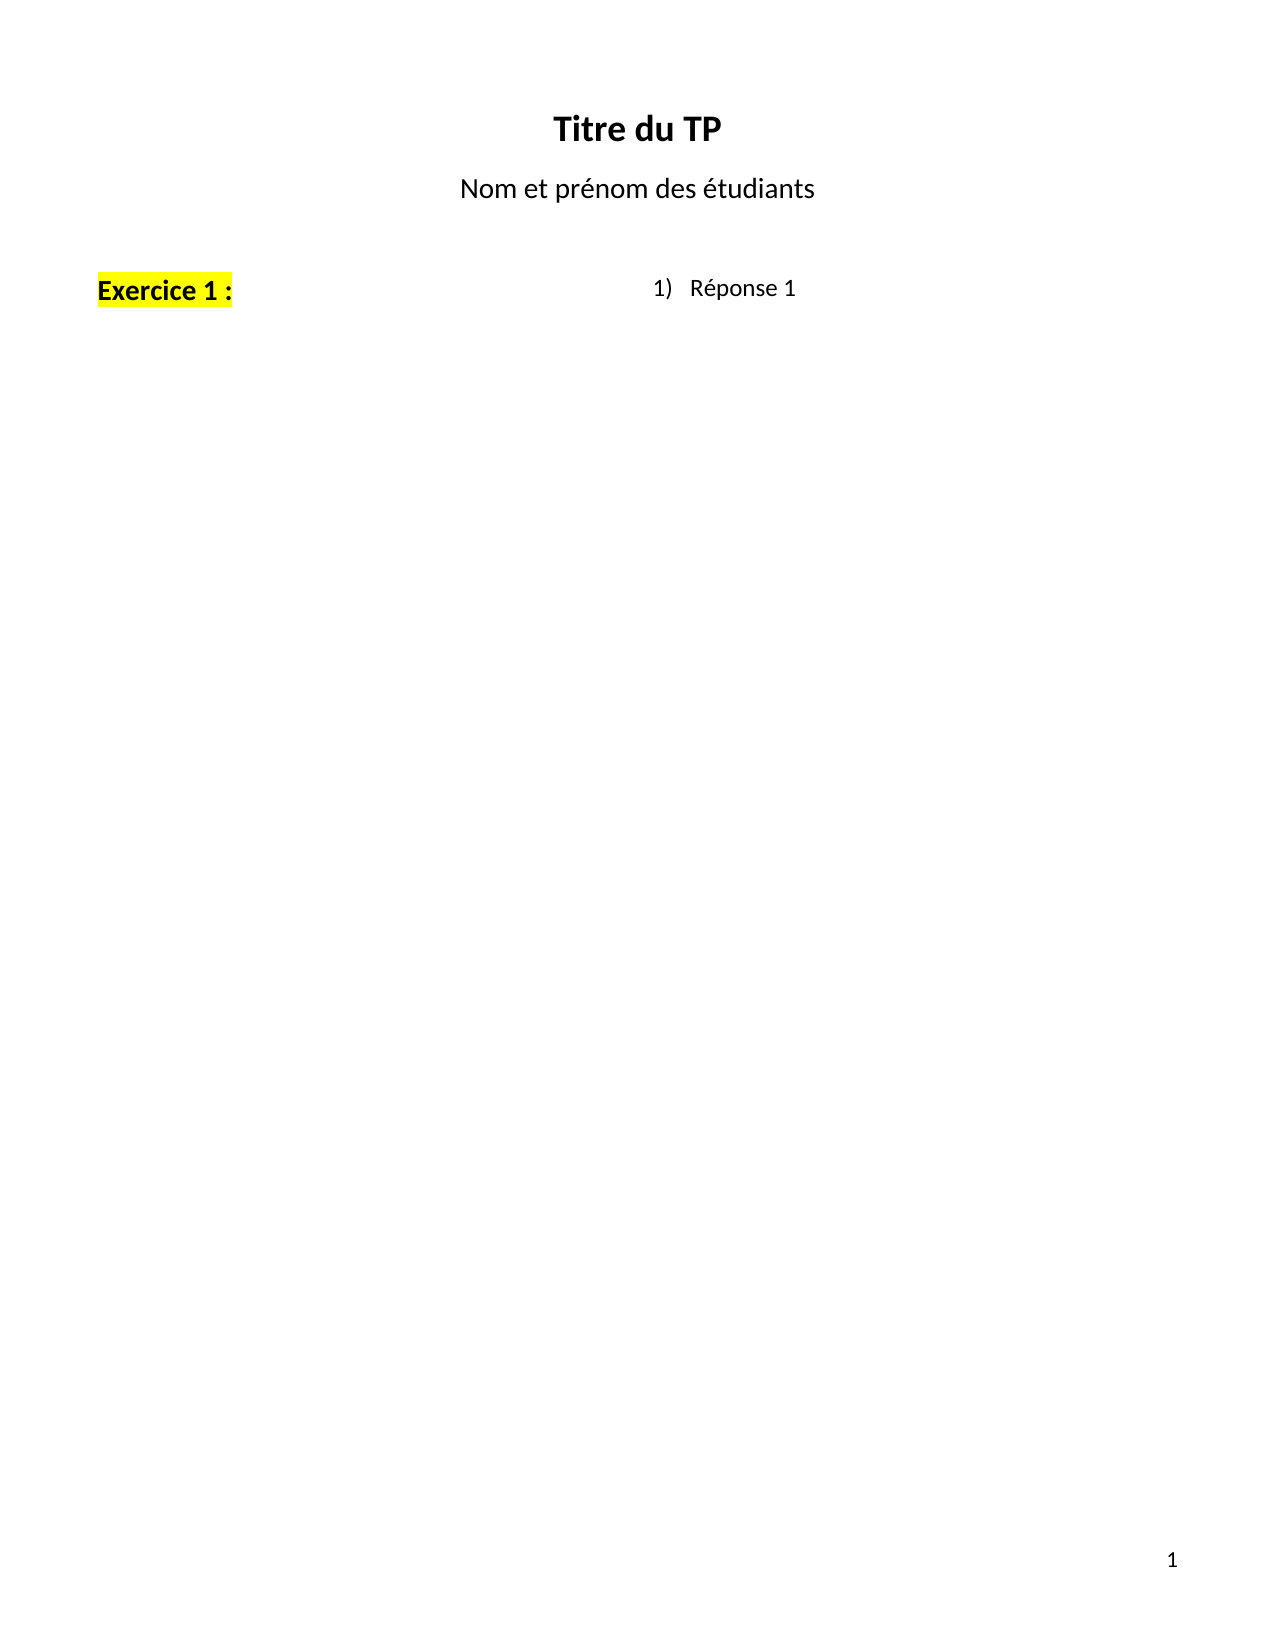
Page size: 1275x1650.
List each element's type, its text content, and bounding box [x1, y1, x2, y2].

text Nom et prénom des étudiants [97, 171, 1177, 206]
text Titre du TP [97, 105, 1177, 151]
text Exercice 1 : [97, 272, 622, 307]
list Réponse 1 [652, 272, 1177, 302]
